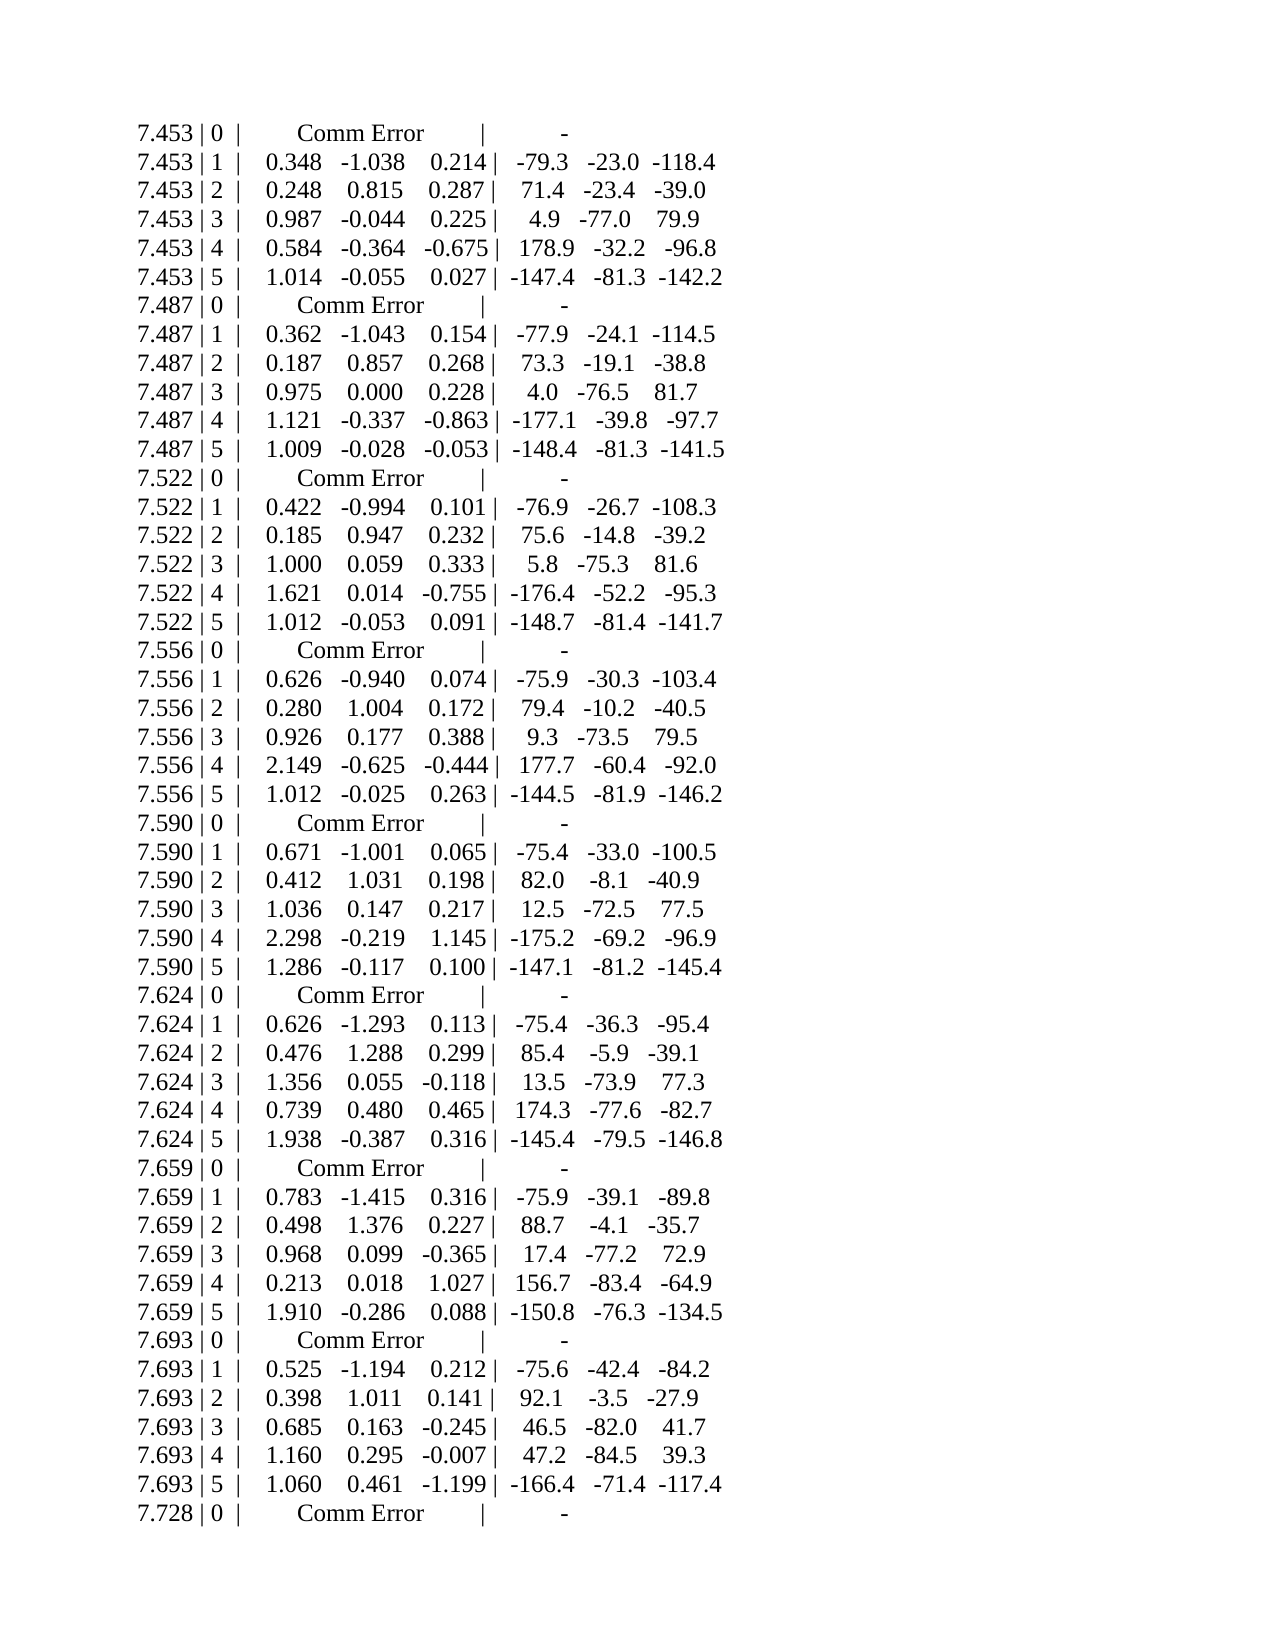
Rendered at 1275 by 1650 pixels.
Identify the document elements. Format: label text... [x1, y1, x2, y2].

text 7.659 | 3 | 0.968 0.099 -0.365 | 17.4 -77.2 72.9 [118, 1239, 1157, 1268]
text 7.693 | 5 | 1.060 0.461 -1.199 | -166.4 -71.4 -117.4 [118, 1469, 1157, 1498]
text 7.522 | 4 | 1.621 0.014 -0.755 | -176.4 -52.2 -95.3 [118, 578, 1157, 607]
text 7.487 | 5 | 1.009 -0.028 -0.053 | -148.4 -81.3 -141.5 [118, 434, 1157, 463]
text 7.659 | 1 | 0.783 -1.415 0.316 | -75.9 -39.1 -89.8 [118, 1182, 1157, 1211]
text 7.590 | 4 | 2.298 -0.219 1.145 | -175.2 -69.2 -96.9 [118, 923, 1157, 952]
text 7.624 | 5 | 1.938 -0.387 0.316 | -145.4 -79.5 -146.8 [118, 1124, 1157, 1153]
text 7.522 | 1 | 0.422 -0.994 0.101 | -76.9 -26.7 -108.3 [118, 492, 1157, 521]
text 7.556 | 2 | 0.280 1.004 0.172 | 79.4 -10.2 -40.5 [118, 693, 1157, 722]
text 7.624 | 4 | 0.739 0.480 0.465 | 174.3 -77.6 -82.7 [118, 1096, 1157, 1124]
text 7.556 | 3 | 0.926 0.177 0.388 | 9.3 -73.5 79.5 [118, 722, 1157, 751]
text 7.487 | 0 | Comm Error | - [118, 291, 1157, 319]
text 7.693 | 0 | Comm Error | - [118, 1326, 1157, 1354]
text 7.624 | 3 | 1.356 0.055 -0.118 | 13.5 -73.9 77.3 [118, 1067, 1157, 1096]
text 7.487 | 1 | 0.362 -1.043 0.154 | -77.9 -24.1 -114.5 [118, 319, 1157, 348]
text 7.522 | 3 | 1.000 0.059 0.333 | 5.8 -75.3 81.6 [118, 549, 1157, 578]
text 7.556 | 4 | 2.149 -0.625 -0.444 | 177.7 -60.4 -92.0 [118, 751, 1157, 779]
text 7.659 | 0 | Comm Error | - [118, 1153, 1157, 1182]
text 7.624 | 1 | 0.626 -1.293 0.113 | -75.4 -36.3 -95.4 [118, 1009, 1157, 1038]
text 7.487 | 2 | 0.187 0.857 0.268 | 73.3 -19.1 -38.8 [118, 348, 1157, 377]
text 7.487 | 4 | 1.121 -0.337 -0.863 | -177.1 -39.8 -97.7 [118, 406, 1157, 434]
text 7.453 | 1 | 0.348 -1.038 0.214 | -79.3 -23.0 -118.4 [118, 147, 1157, 176]
text 7.522 | 0 | Comm Error | - [118, 463, 1157, 492]
text 7.487 | 3 | 0.975 0.000 0.228 | 4.0 -76.5 81.7 [118, 377, 1157, 406]
text 7.453 | 2 | 0.248 0.815 0.287 | 71.4 -23.4 -39.0 [118, 176, 1157, 204]
text 7.590 | 1 | 0.671 -1.001 0.065 | -75.4 -33.0 -100.5 [118, 837, 1157, 866]
text 7.590 | 5 | 1.286 -0.117 0.100 | -147.1 -81.2 -145.4 [118, 952, 1157, 981]
text 7.590 | 2 | 0.412 1.031 0.198 | 82.0 -8.1 -40.9 [118, 866, 1157, 894]
text 7.693 | 1 | 0.525 -1.194 0.212 | -75.6 -42.4 -84.2 [118, 1354, 1157, 1383]
text 7.693 | 4 | 1.160 0.295 -0.007 | 47.2 -84.5 39.3 [118, 1441, 1157, 1469]
text 7.453 | 5 | 1.014 -0.055 0.027 | -147.4 -81.3 -142.2 [118, 262, 1157, 291]
text 7.522 | 5 | 1.012 -0.053 0.091 | -148.7 -81.4 -141.7 [118, 607, 1157, 636]
text 7.556 | 5 | 1.012 -0.025 0.263 | -144.5 -81.9 -146.2 [118, 779, 1157, 808]
text 7.624 | 0 | Comm Error | - [118, 981, 1157, 1009]
text 7.659 | 5 | 1.910 -0.286 0.088 | -150.8 -76.3 -134.5 [118, 1297, 1157, 1326]
text 7.659 | 4 | 0.213 0.018 1.027 | 156.7 -83.4 -64.9 [118, 1268, 1157, 1297]
text 7.556 | 1 | 0.626 -0.940 0.074 | -75.9 -30.3 -103.4 [118, 664, 1157, 693]
text 7.522 | 2 | 0.185 0.947 0.232 | 75.6 -14.8 -39.2 [118, 521, 1157, 549]
text 7.590 | 3 | 1.036 0.147 0.217 | 12.5 -72.5 77.5 [118, 894, 1157, 923]
text 7.728 | 0 | Comm Error | - [118, 1498, 1157, 1527]
text 7.590 | 0 | Comm Error | - [118, 808, 1157, 837]
text 7.453 | 3 | 0.987 -0.044 0.225 | 4.9 -77.0 79.9 [118, 204, 1157, 233]
text 7.556 | 0 | Comm Error | - [118, 636, 1157, 664]
text 7.453 | 4 | 0.584 -0.364 -0.675 | 178.9 -32.2 -96.8 [118, 233, 1157, 262]
text 7.693 | 2 | 0.398 1.011 0.141 | 92.1 -3.5 -27.9 [118, 1383, 1157, 1412]
text 7.693 | 3 | 0.685 0.163 -0.245 | 46.5 -82.0 41.7 [118, 1412, 1157, 1441]
text 7.453 | 0 | Comm Error | - [118, 118, 1157, 147]
text 7.659 | 2 | 0.498 1.376 0.227 | 88.7 -4.1 -35.7 [118, 1211, 1157, 1239]
text 7.624 | 2 | 0.476 1.288 0.299 | 85.4 -5.9 -39.1 [118, 1038, 1157, 1067]
